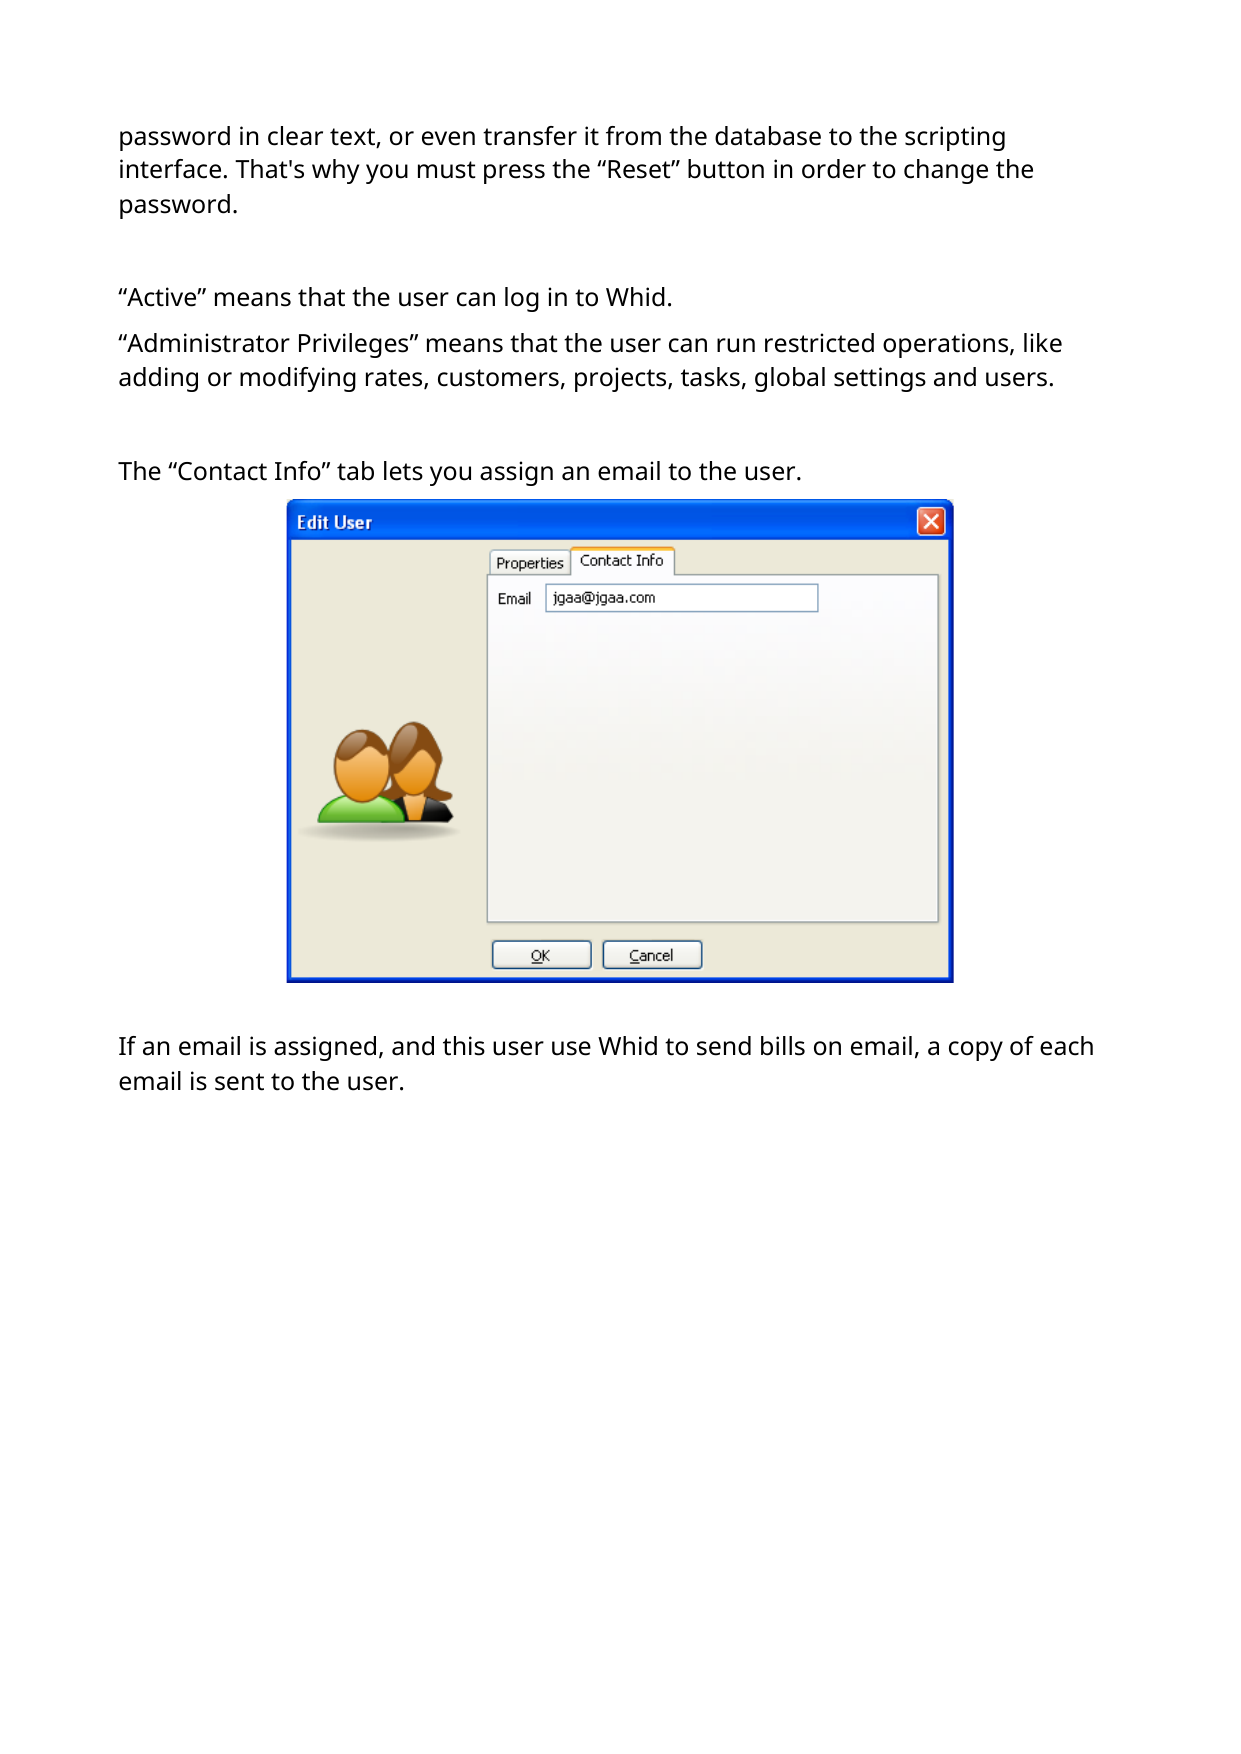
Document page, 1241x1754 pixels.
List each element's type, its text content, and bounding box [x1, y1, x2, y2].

text “Administrator Privileges” means that the user can run restricted operations, like adding or modifying rates, customers, projects, tasks, global settings and users. [118, 326, 1122, 394]
text If an email is assigned, and this user use Whid to send bills on email, a copy of each email is sent to the user. [118, 1029, 1122, 1097]
text “Active” means that the user can log in to Whid. [118, 279, 1122, 313]
text password in clear text, or even transfer it from the database to the scripting interface. That's why you must press the “Reset” button in order to change the password. [118, 118, 1122, 220]
text The “Contact Info” tab lets you assign an email to the user. [118, 453, 1122, 487]
picture [286, 499, 954, 983]
